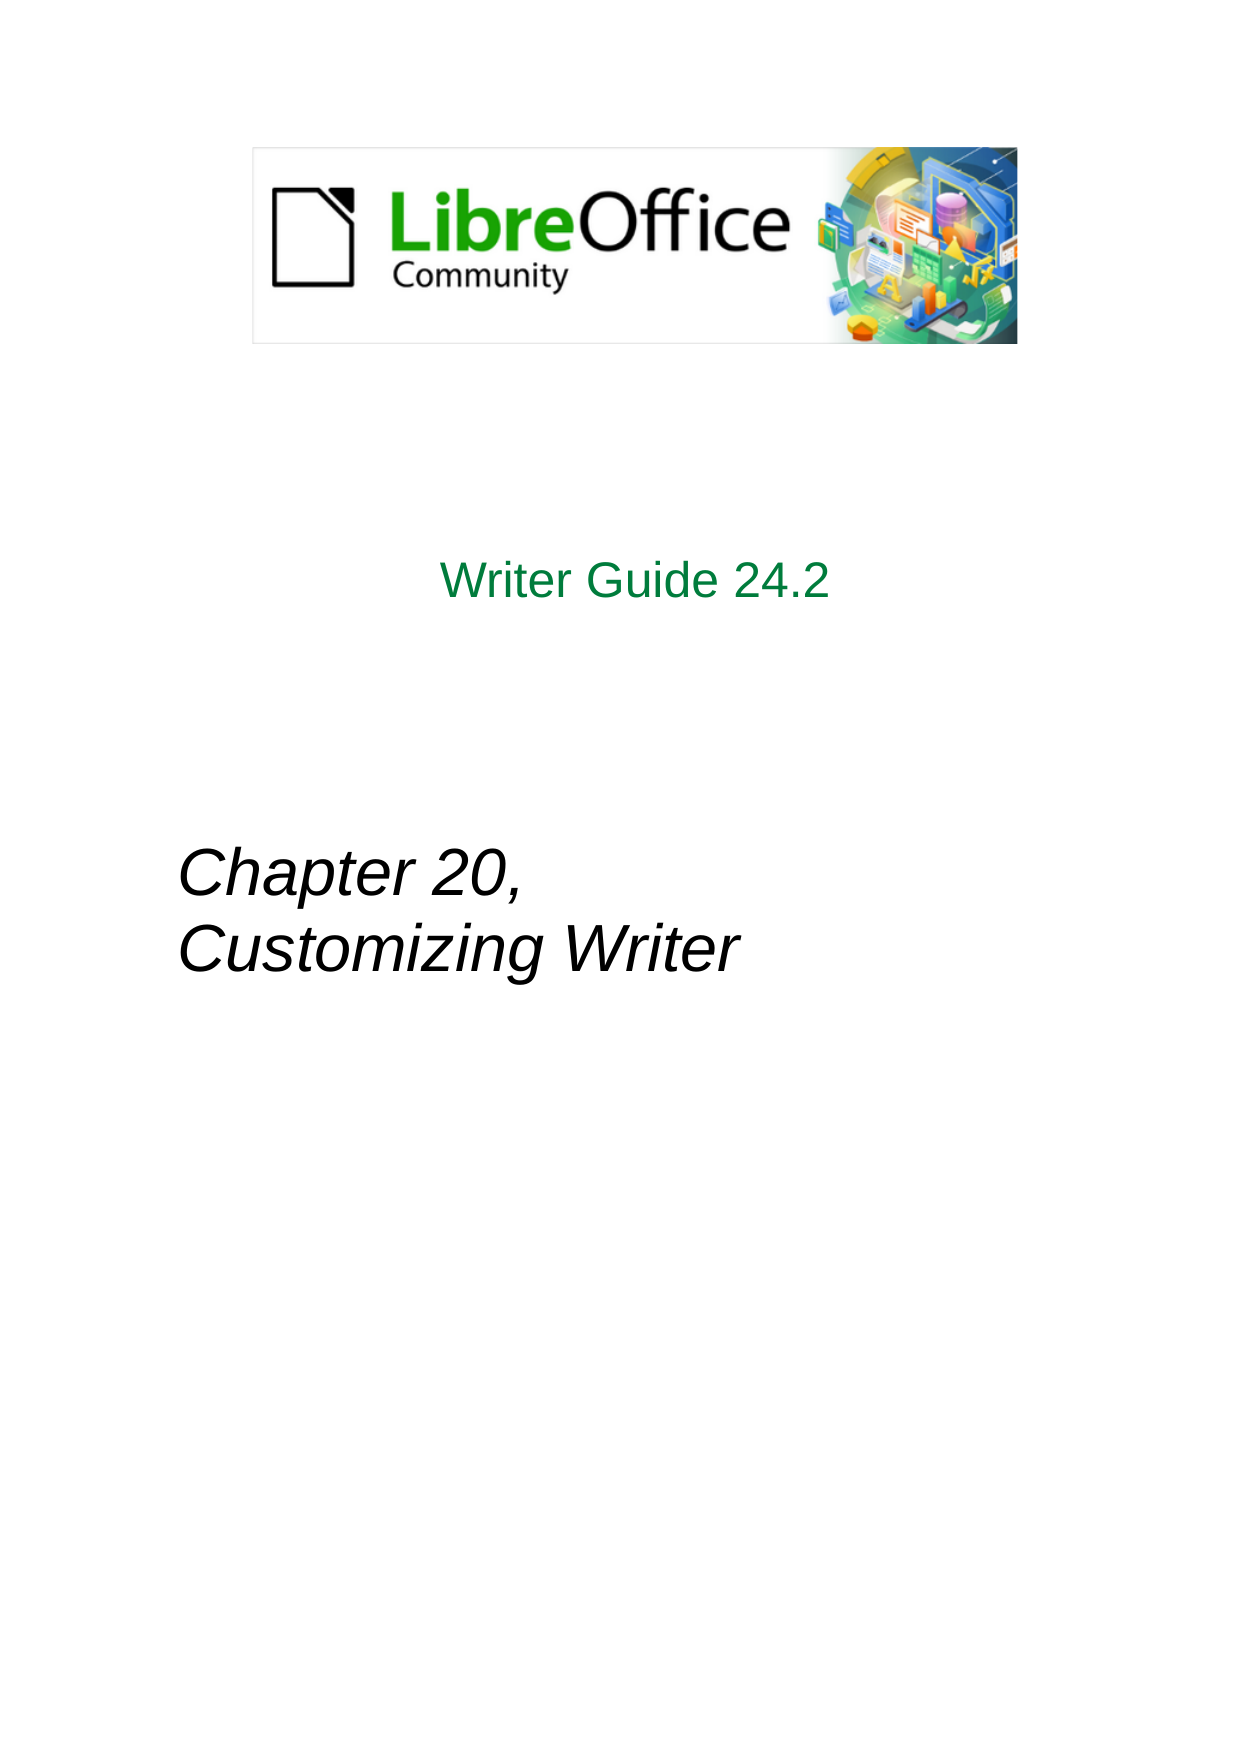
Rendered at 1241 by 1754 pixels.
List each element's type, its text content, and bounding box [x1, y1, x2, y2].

text Writer Guide 24.2 [177, 550, 1093, 608]
picture [252, 147, 1018, 344]
title Chapter 20, Customizing Writer [177, 833, 1093, 986]
